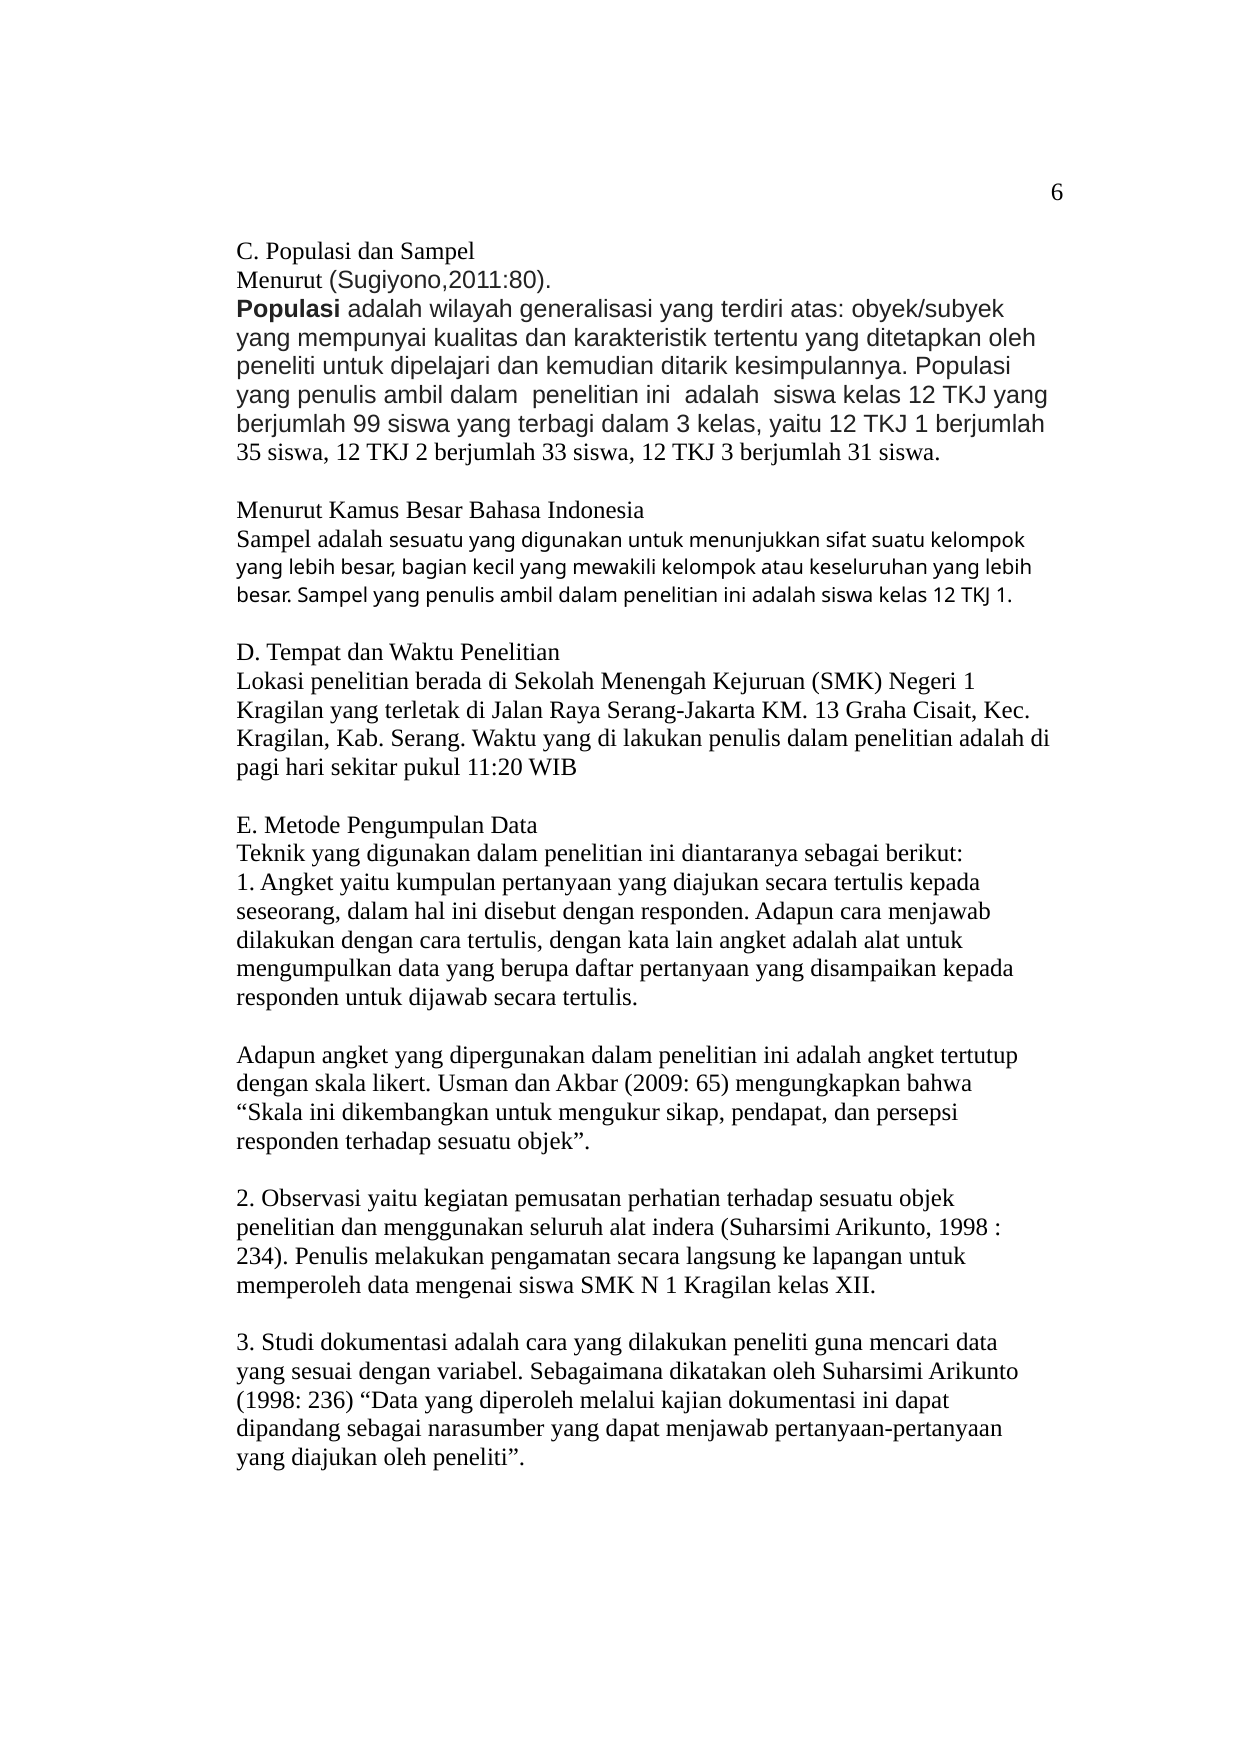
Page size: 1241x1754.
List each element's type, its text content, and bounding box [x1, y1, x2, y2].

text responden untuk dijawab secara tertulis. [236, 982, 1063, 1011]
text dipandang sebagai narasumber yang dapat menjawab pertanyaan-pertanyaan [236, 1413, 1063, 1442]
text Teknik yang digunakan dalam penelitian ini diantaranya sebagai berikut: [236, 838, 1063, 867]
text E. Metode Pengumpulan Data [236, 810, 1063, 838]
text 1. Angket yaitu kumpulan pertanyaan yang diajukan secara tertulis kepada seseorang, dalam hal ini disebut dengan responden. Adapun cara menjawab dilakukan dengan cara tertulis, dengan kata lain angket adalah alat untuk [236, 867, 1063, 953]
text responden terhadap sesuatu objek”. [236, 1126, 1063, 1155]
text Menurut (Sugiyono,2011:80). [236, 265, 1063, 294]
text yang diajukan oleh peneliti”. [236, 1442, 1063, 1471]
text C. Populasi dan Sampel [236, 236, 1063, 265]
text dengan skala likert. Usman dan Akbar (2009: 65) mengungkapkan bahwa [236, 1068, 1063, 1097]
text 2. Observasi yaitu kegiatan pemusatan perhatian terhadap sesuatu objek [236, 1183, 1063, 1212]
text penelitian dan menggunakan seluruh alat indera (Suharsimi Arikunto, 1998 : [236, 1212, 1063, 1241]
text D. Tempat dan Waktu Penelitian [236, 637, 1063, 666]
text 3. Studi dokumentasi adalah cara yang dilakukan peneliti guna mencari data [236, 1327, 1063, 1356]
text mengumpulkan data yang berupa daftar pertanyaan yang disampaikan kepada [236, 953, 1063, 982]
text 35 siswa, 12 TKJ 2 berjumlah 33 siswa, 12 TKJ 3 berjumlah 31 siswa. [236, 437, 1063, 466]
text Lokasi penelitian berada di Sekolah Menengah Kejuruan (SMK) Negeri 1 Kragilan yang terletak di Jalan Raya Serang-Jakarta KM. 13 Graha Cisait, Kec. Kragilan, Kab. Serang. Waktu yang di lakukan penulis dalam penelitian adalah di pagi hari sekitar pukul 11:20 WIB [236, 666, 1063, 781]
text yang sesuai dengan variabel. Sebagaimana dikatakan oleh Suharsimi Arikunto [236, 1356, 1063, 1385]
text “Skala ini dikembangkan untuk mengukur sikap, pendapat, dan persepsi [236, 1097, 1063, 1126]
text Adapun angket yang dipergunakan dalam penelitian ini adalah angket tertutup [236, 1040, 1063, 1068]
text Sampel adalah sesuatu yang digunakan untuk menunjukkan sifat suatu kelompok yang lebih besar, bagian kecil yang mewakili kelompok atau keseluruhan yang lebih besar. Sampel yang penulis ambil dalam penelitian ini adalah siswa kelas 12 TKJ 1. [236, 524, 1063, 608]
text 234). Penulis melakukan pengamatan secara langsung ke lapangan untuk memperoleh data mengenai siswa SMK N 1 Kragilan kelas XII. [236, 1241, 1063, 1298]
text (1998: 236) “Data yang diperoleh melalui kajian dokumentasi ini dapat [236, 1385, 1063, 1413]
text Menurut Kamus Besar Bahasa Indonesia [236, 495, 1063, 524]
text Populasi adalah wilayah generalisasi yang terdiri atas: obyek/subyek yang mempunyai kualitas dan karakteristik tertentu yang ditetapkan oleh peneliti untuk dipelajari dan kemudian ditarik kesimpulannya. Populasi yang penulis ambil dalam penelitian ini adalah siswa kelas 12 TKJ yang berjumlah 99 siswa yang terbagi dalam 3 kelas, yaitu 12 TKJ 1 berjumlah [236, 294, 1063, 437]
